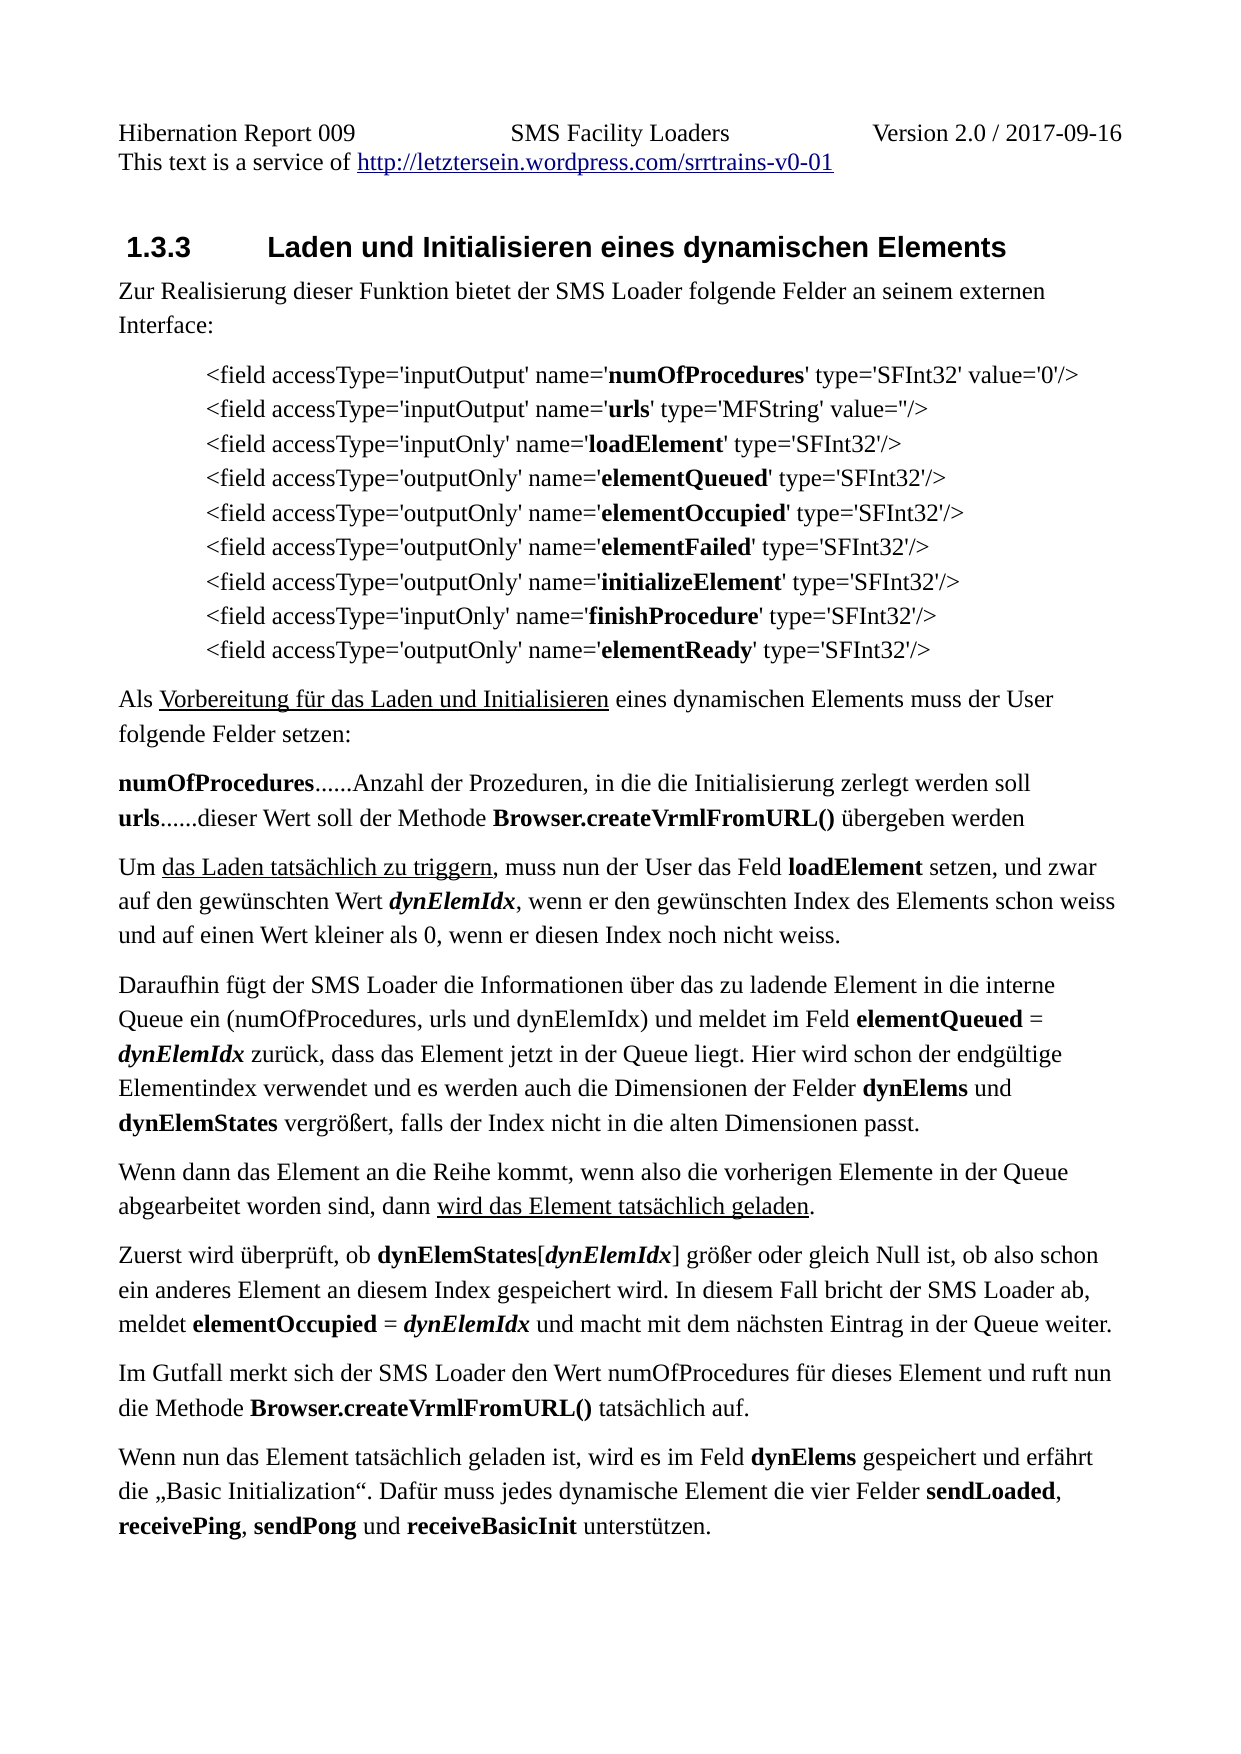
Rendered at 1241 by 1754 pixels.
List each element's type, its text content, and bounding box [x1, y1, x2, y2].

text Zuerst wird überprüft, ob dynElemStates[dynElemIdx] größer oder gleich Null ist, ob also schon ein anderes Element an diesem Index gespeichert wird. In diesem Fall bricht der SMS Loader ab, meldet elementOccupied = dynElemIdx und macht mit dem nächsten Eintrag in der Queue weiter. [118, 1240, 1122, 1338]
text Im Gutfall merkt sich der SMS Loader den Wert numOfProcedures für dieses Element und ruft nun die Methode Browser.createVrmlFromURL() tatsächlich auf. [118, 1358, 1122, 1421]
text Um das Laden tatsächlich zu triggern, muss nun der User das Feld loadElement setzen, und zwar auf den gewünschten Wert dynElemIdx, wenn er den gewünschten Index des Elements schon weiss und auf einen Wert kleiner als 0, wenn er diesen Index noch nicht weiss. [118, 852, 1122, 949]
text Als Vorbereitung für das Laden und Initialisieren eines dynamischen Elements muss der User folgende Felder setzen: [118, 684, 1122, 748]
text Daraufhin fügt der SMS Loader die Informationen über das zu ladende Element in die interne Queue ein (numOfProcedures, urls und dynElemIdx) und meldet im Feld elementQueued = dynElemIdx zurück, dass das Element jetzt in der Queue liegt. Hier wird schon der endgültige Elementindex verwendet und es werden auch die Dimensionen der Felder dynElems und dynElemStates vergrößert, falls der Index nicht in die alten Dimensionen passt. [118, 970, 1122, 1136]
subtitle Laden und Initialisieren eines dynamischen Elements [118, 230, 1122, 264]
text Zur Realisierung dieser Funktion bietet der SMS Loader folgende Felder an seinem externen Interface: [118, 276, 1122, 339]
text Wenn dann das Element an die Reihe kommt, wenn also die vorherigen Elemente in der Queue abgearbeitet worden sind, dann wird das Element tatsächlich geladen. [118, 1157, 1122, 1220]
text <field accessType='inputOutput' name='numOfProcedures' type='SFInt32' value='0'/> <field accessType='inputOutput' name='urls' type='MFString' value=''/> <field accessType='inputOnly' name='loadElement' type='SFInt32'/> <field accessType='outputOnly' name='elementQueued' type='SFInt32'/> <field accessType='outputOnly' name='elementOccupied' type='SFInt32'/> <field accessType='outputOnly' name='elementFailed' type='SFInt32'/> <field accessType='outputOnly' name='initializeElement' type='SFInt32'/> <field accessType='inputOnly' name='finishProcedure' type='SFInt32'/> <field accessType='outputOnly' name='elementReady' type='SFInt32'/> [118, 360, 1122, 664]
text Wenn nun das Element tatsächlich geladen ist, wird es im Feld dynElems gespeichert und erfährt die „Basic Initialization“. Dafür muss jedes dynamische Element die vier Felder sendLoaded, receivePing, sendPong und receiveBasicInit unterstützen. [118, 1442, 1122, 1539]
text numOfProcedures......Anzahl der Prozeduren, in die die Initialisierung zerlegt werden soll urls......dieser Wert soll der Methode Browser.createVrmlFromURL() übergeben werden [118, 768, 1122, 831]
